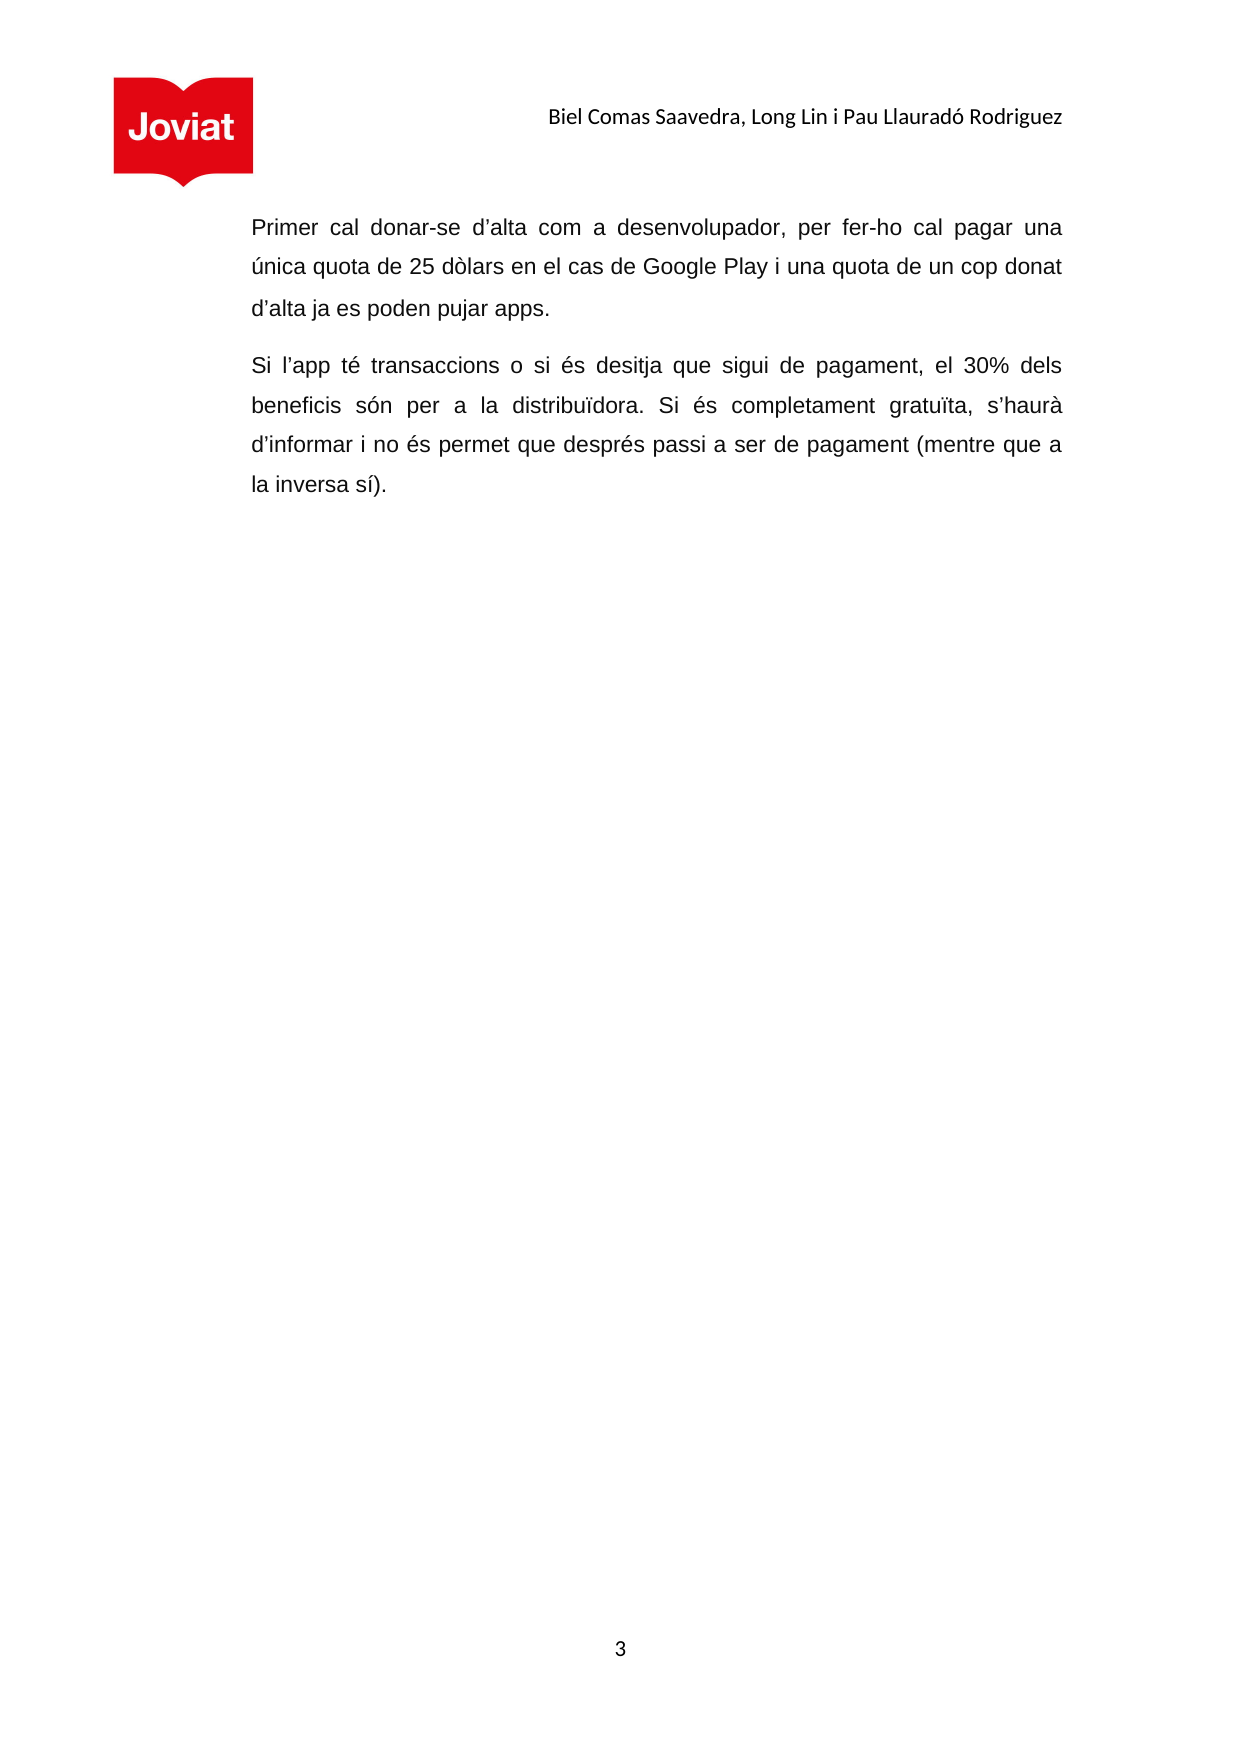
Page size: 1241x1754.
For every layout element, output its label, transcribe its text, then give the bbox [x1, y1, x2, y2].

text Primer cal donar-se d’alta com a desenvolupador, per fer-ho cal pagar una única quota de 25 dòlars en el cas de Google Play i una quota de un cop donat d’alta ja es poden pujar apps. [251, 214, 1063, 322]
text Si l’app té transaccions o si és desitja que sigui de pagament, el 30% dels beneficis són per a la distribuïdora. Si és completament gratuïta, s’haurà d’informar i no és permet que després passi a ser de pagament (mentre que a la inversa sí). [251, 352, 1063, 497]
